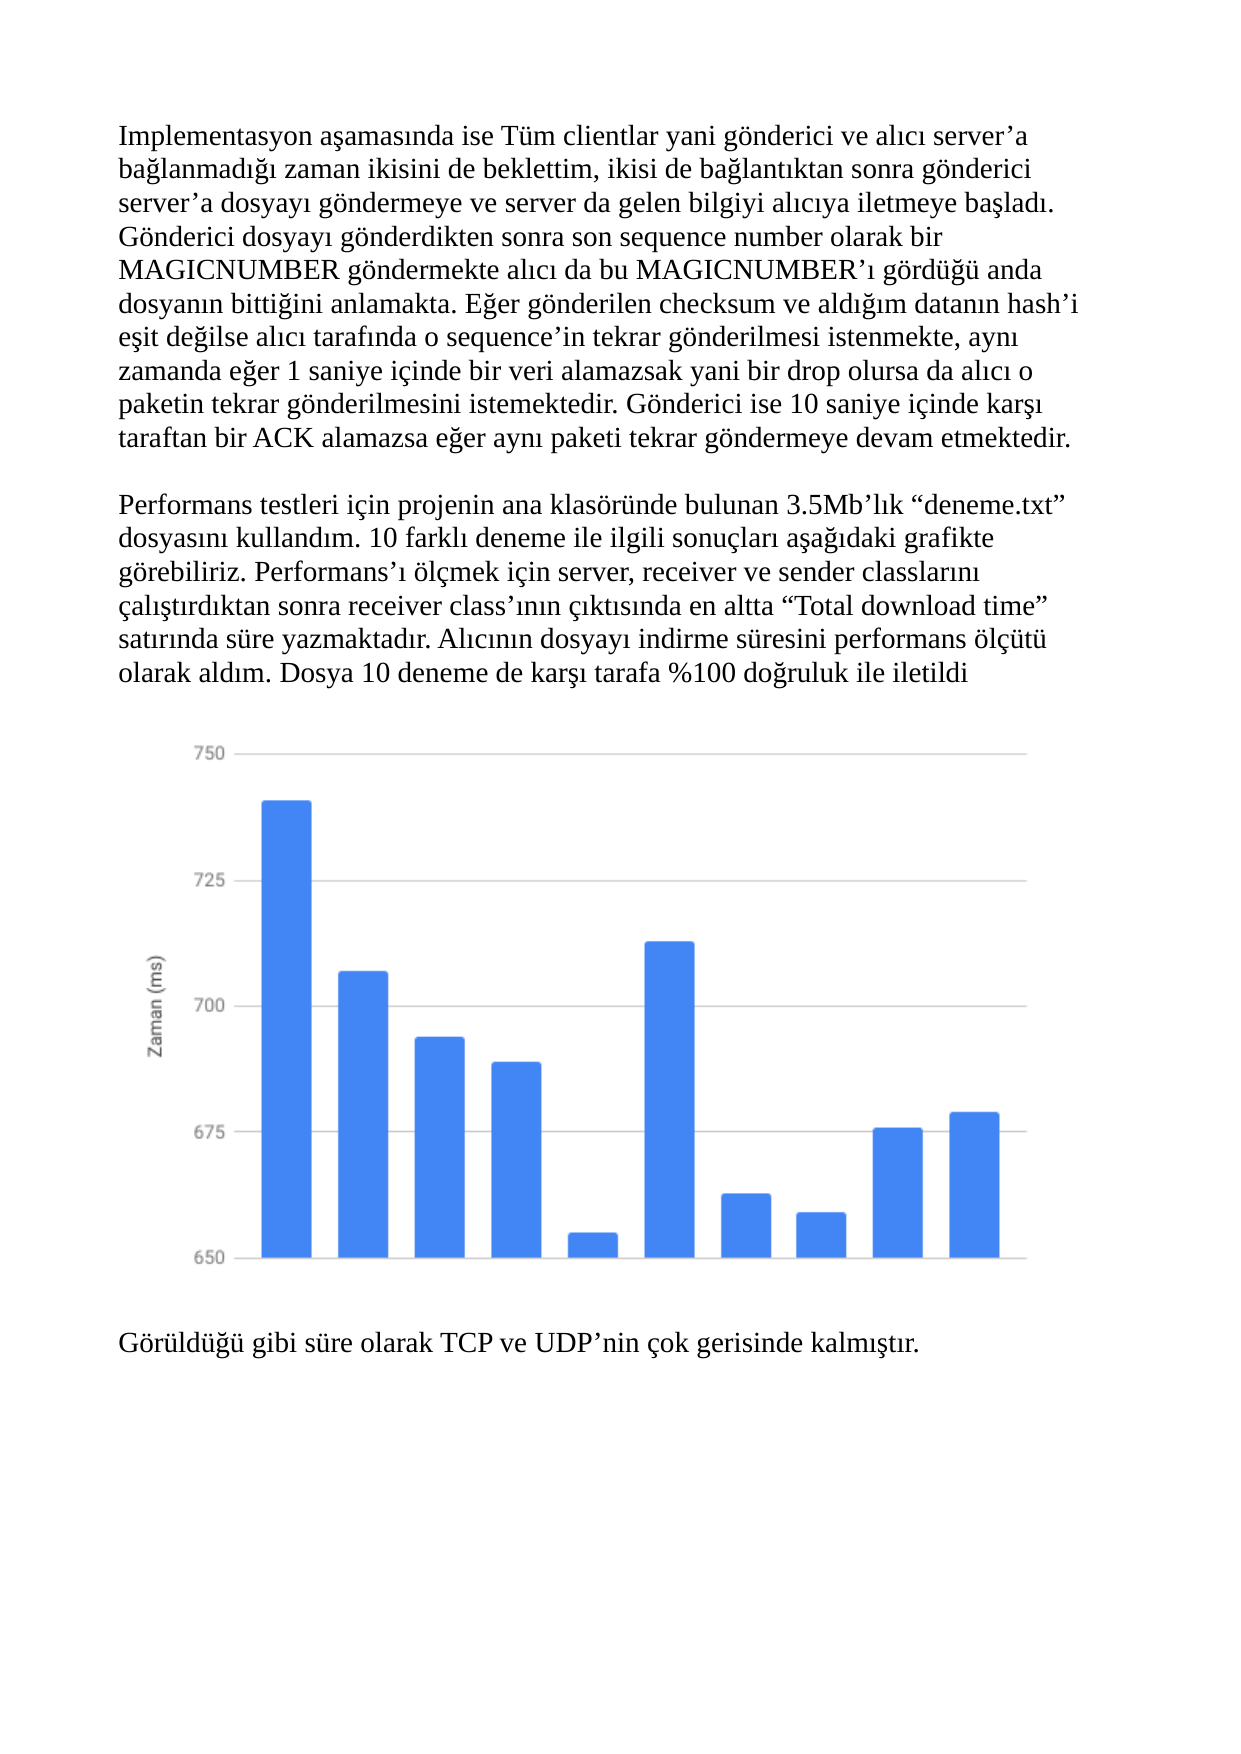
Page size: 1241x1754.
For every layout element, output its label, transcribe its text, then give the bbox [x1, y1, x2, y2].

text Implementasyon aşamasında ise Tüm clientlar yani gönderici ve alıcı server’a bağlanmadığı zaman ikisini de beklettim, ikisi de bağlantıktan sonra gönderici server’a dosyayı göndermeye ve server da gelen bilgiyi alıcıya iletmeye başladı. Gönderici dosyayı gönderdikten sonra son sequence number olarak bir MAGICNUMBER göndermekte alıcı da bu MAGICNUMBER’ı gördüğü anda dosyanın bittiğini anlamakta. Eğer gönderilen checksum ve aldığım datanın hash’i eşit değilse alıcı tarafında o sequence’in tekrar gönderilmesi istenmekte, aynı zamanda eğer 1 saniye içinde bir veri alamazsak yani bir drop olursa da alıcı o paketin tekrar gönderilmesini istemektedir. Gönderici ise 10 saniye içinde karşı taraftan bir ACK alamazsa eğer aynı paketi tekrar göndermeye devam etmektedir. [118, 118, 1122, 453]
picture [118, 717, 1056, 1297]
text Performans testleri için projenin ana klasöründe bulunan 3.5Mb’lık “deneme.txt” dosyasını kullandım. 10 farklı deneme ile ilgili sonuçları aşağıdaki grafikte görebiliriz. Performans’ı ölçmek için server, receiver ve sender classlarını çalıştırdıktan sonra receiver class’ının çıktısında en altta “Total download time” satırında süre yazmaktadır. Alıcının dosyayı indirme süresini performans ölçütü olarak aldım. Dosya 10 deneme de karşı tarafa %100 doğruluk ile iletildi [118, 487, 1122, 688]
text Görüldüğü gibi süre olarak TCP ve UDP’nin çok gerisinde kalmıştır. [118, 1326, 1122, 1359]
